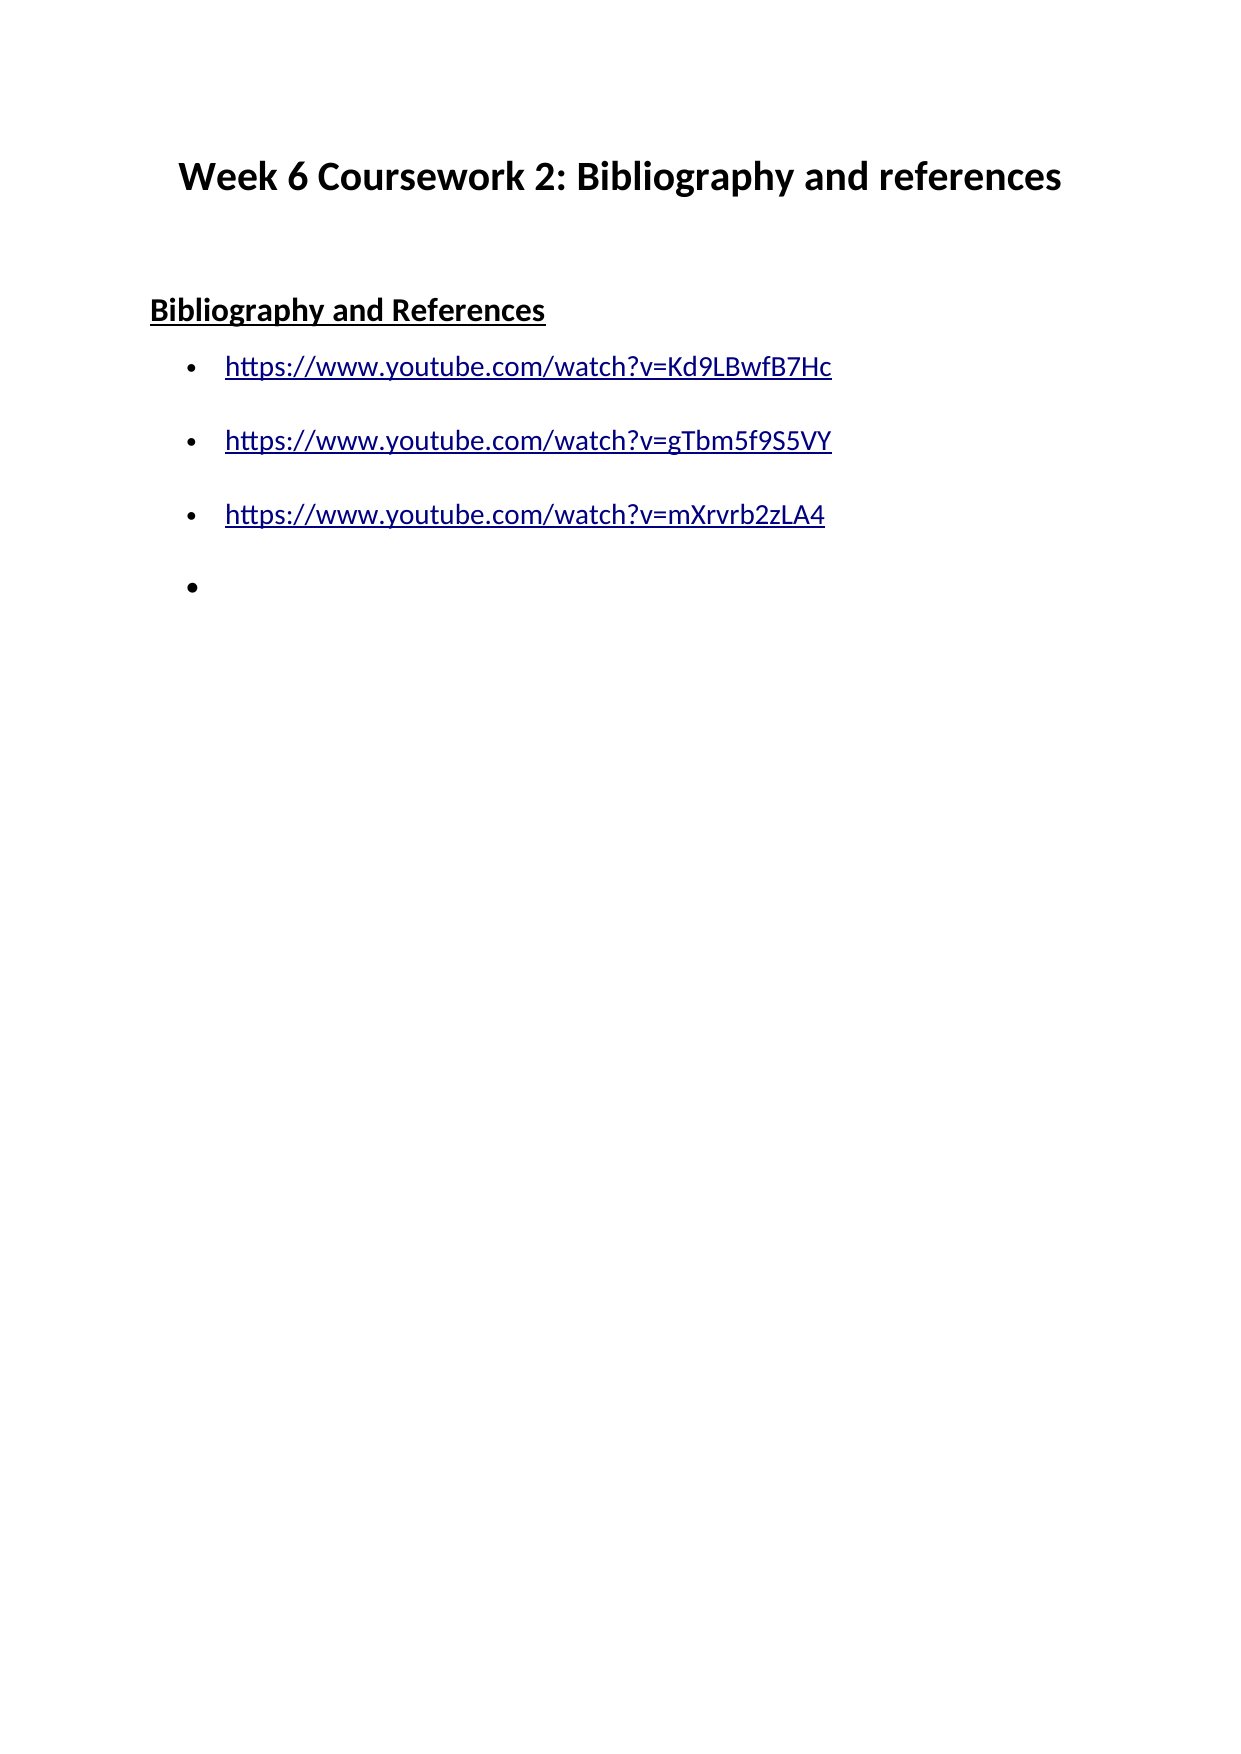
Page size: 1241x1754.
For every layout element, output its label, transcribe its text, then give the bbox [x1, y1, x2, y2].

list https://www.youtube.com/watch?v=gTbm5f9S5VY [187, 422, 1090, 457]
text Week 6 Coursework 2: Bibliography and references [150, 150, 1090, 201]
list https://www.youtube.com/watch?v=mXrvrb2zLA4 [187, 496, 1090, 531]
text Bibliography and References [150, 289, 1090, 330]
list https://www.youtube.com/watch?v=Kd9LBwfB7Hc [187, 348, 1090, 383]
